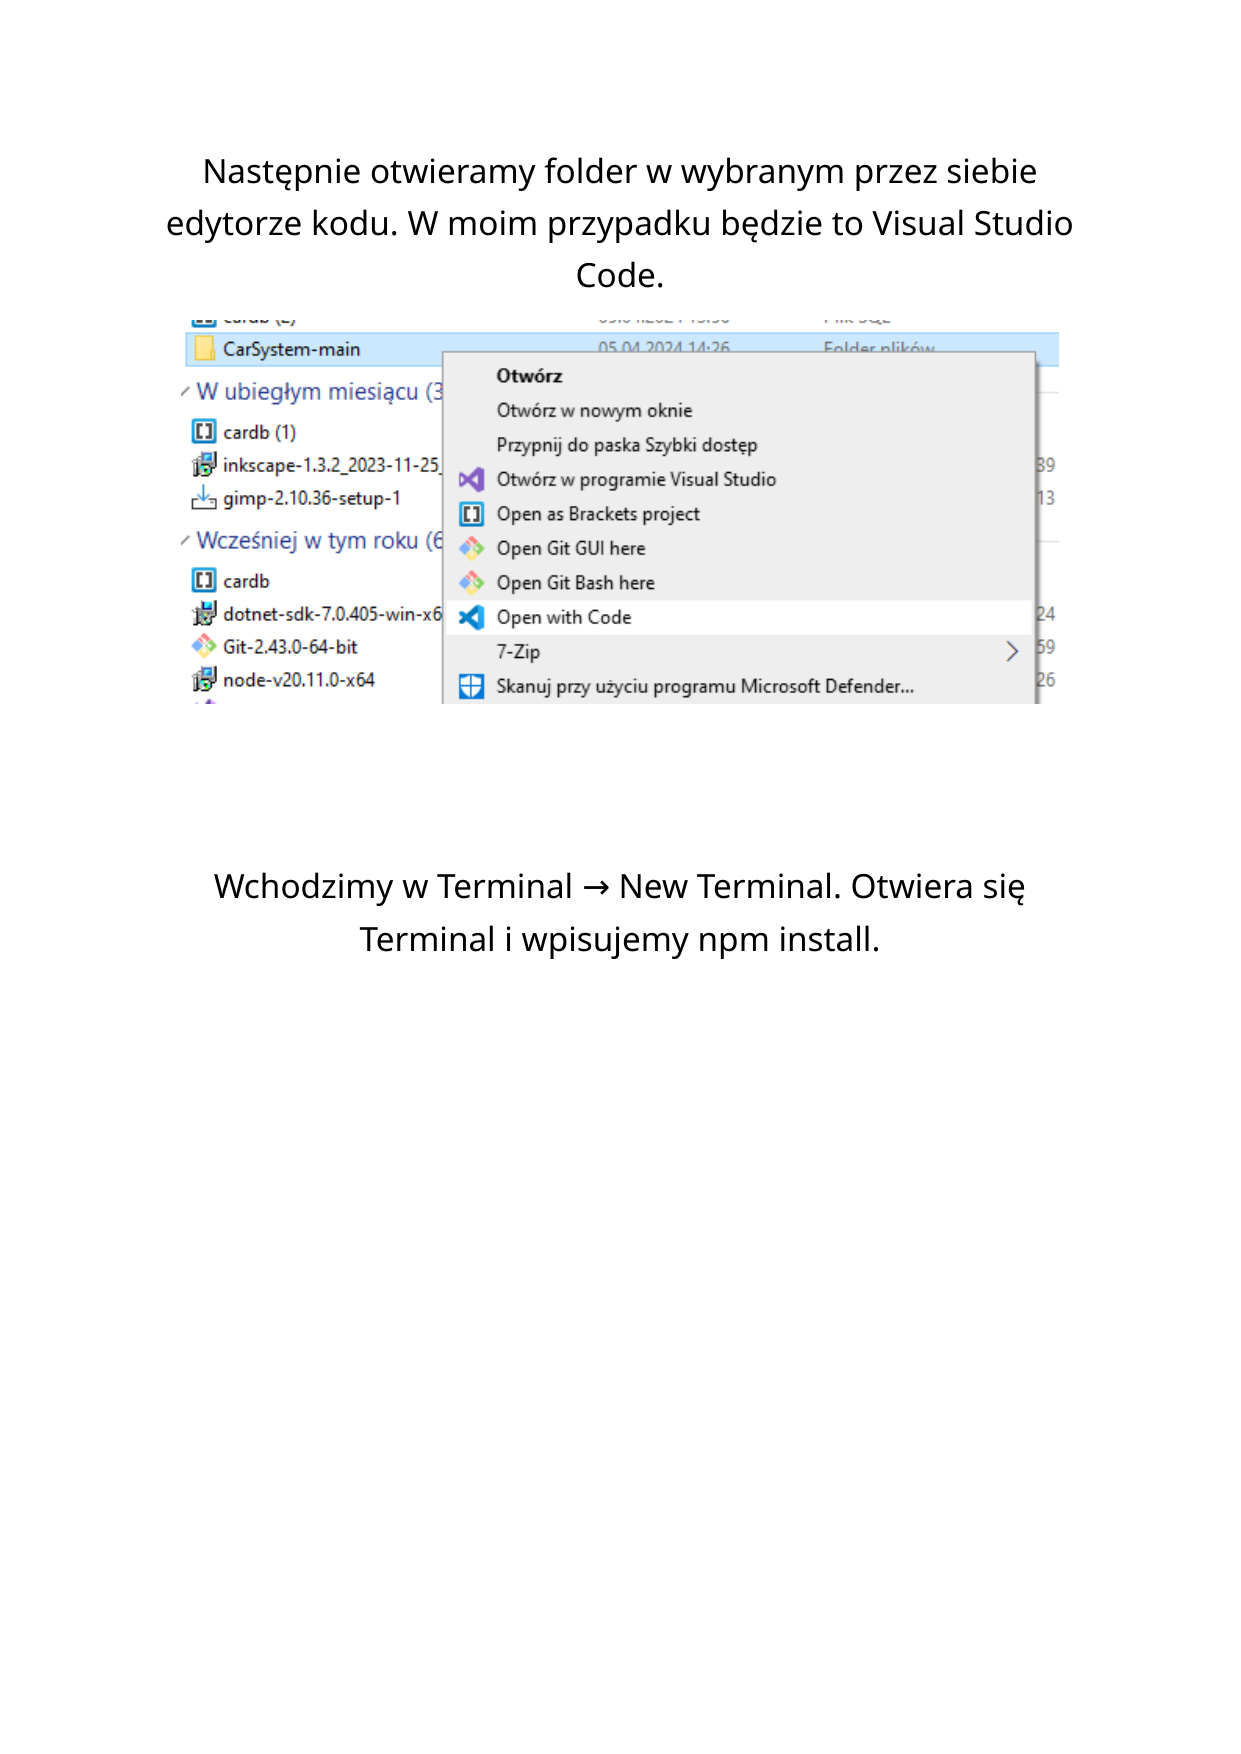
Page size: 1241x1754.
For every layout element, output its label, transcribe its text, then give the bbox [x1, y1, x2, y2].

text Wchodzimy w Terminal → New Terminal. Otwiera się Terminal i wpisujemy npm install. [148, 863, 1093, 961]
text Następnie otwieramy folder w wybranym przez siebie edytorze kodu. W moim przypadku będzie to Visual Studio Code. [148, 148, 1093, 297]
